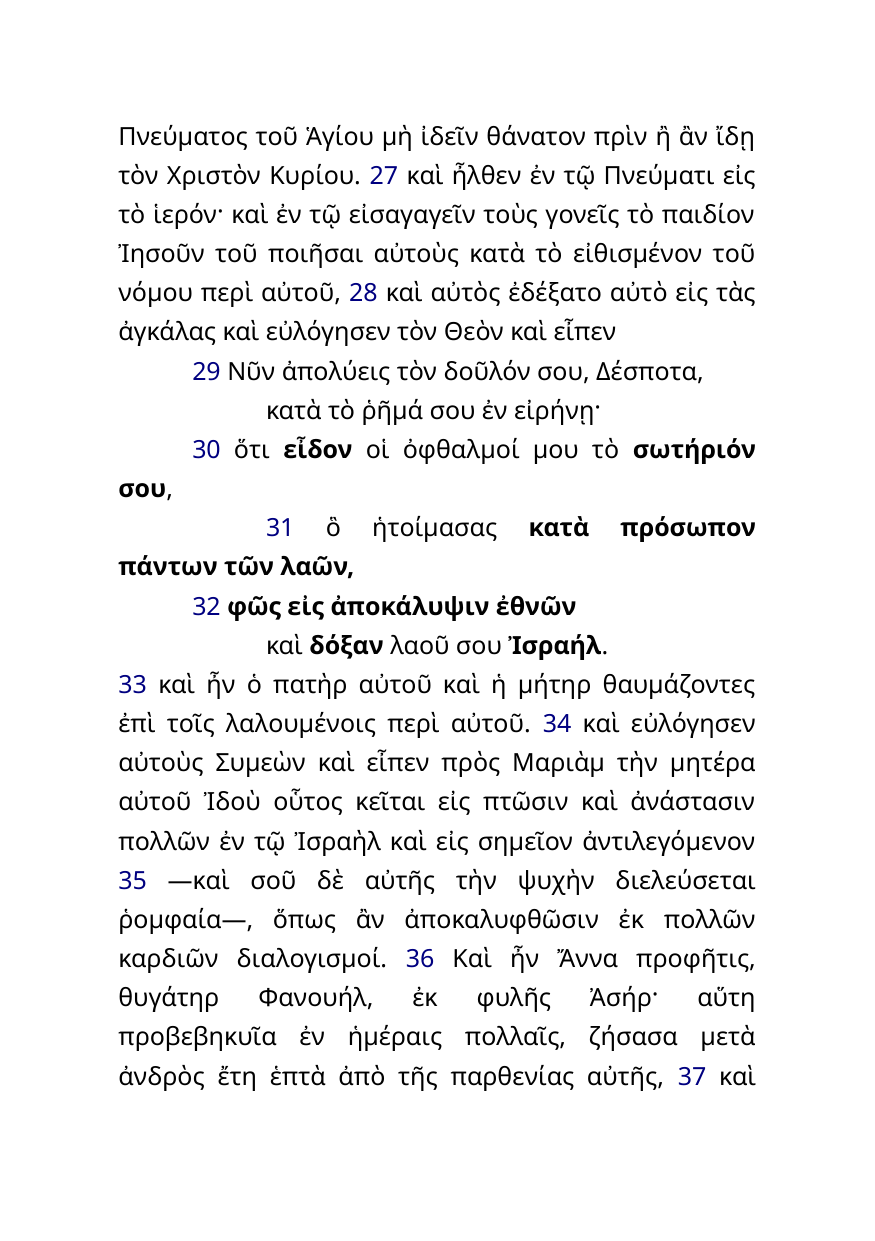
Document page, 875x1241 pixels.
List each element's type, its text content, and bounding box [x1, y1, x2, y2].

text 29 Νῦν ἀπολύεις τὸν δοῦλόν σου, Δέσποτα, [118, 353, 756, 387]
text 31 ὃ ἡτοίμασας κατὰ πρόσωπον πάντων τῶν λαῶν, [118, 510, 756, 583]
text 30 ὅτι εἶδον οἱ ὀφθαλμοί μου τὸ σωτήριόν σου, [118, 431, 756, 505]
text κατὰ τὸ ῥῆμά σου ἐν εἰρήνῃ· [118, 392, 756, 426]
text καὶ δόξαν λαοῦ σου Ἰσραήλ. [118, 627, 756, 661]
text 32 φῶς εἰς ἀποκάλυψιν ἐθνῶν [118, 588, 756, 622]
text Πνεύματος τοῦ Ἁγίου μὴ ἰδεῖν θάνατον πρὶν ἢ ἂν ἴδῃ τὸν Χριστὸν Κυρίου. 27 καὶ ἦλθεν ἐν τῷ Πνεύματι εἰς τὸ ἱερόν· καὶ ἐν τῷ εἰσαγαγεῖν τοὺς γονεῖς τὸ παιδίον Ἰησοῦν τοῦ ποιῆσαι αὐτοὺς κατὰ τὸ εἰθισμένον τοῦ νόμου περὶ αὐτοῦ, 28 καὶ αὐτὸς ἐδέξατο αὐτὸ εἰς τὰς ἀγκάλας καὶ εὐλόγησεν τὸν Θεὸν καὶ εἶπεν [118, 118, 756, 348]
text 33 καὶ ἦν ὁ πατὴρ αὐτοῦ καὶ ἡ μήτηρ θαυμάζοντες ἐπὶ τοῖς λαλουμένοις περὶ αὐτοῦ. 34 καὶ εὐλόγησεν αὐτοὺς Συμεὼν καὶ εἶπεν πρὸς Μαριὰμ τὴν μητέρα αὐτοῦ Ἰδοὺ οὗτος κεῖται εἰς πτῶσιν καὶ ἀνάστασιν πολλῶν ἐν τῷ Ἰσραὴλ καὶ εἰς σημεῖον ἀντιλεγόμενον 35 —καὶ σοῦ δὲ αὐτῆς τὴν ψυχὴν διελεύσεται ῥομφαία—, ὅπως ἂν ἀποκαλυφθῶσιν ἐκ πολλῶν καρδιῶν διαλογισμοί. 36 Καὶ ἦν Ἄννα προφῆτις, θυγάτηρ Φανουήλ, ἐκ φυλῆς Ἀσήρ· αὕτη προβεβηκυῖα ἐν ἡμέραις πολλαῖς, ζήσασα μετὰ ἀνδρὸς ἔτη ἑπτὰ ἀπὸ τῆς παρθενίας αὐτῆς, 37 καὶ [118, 666, 756, 1092]
